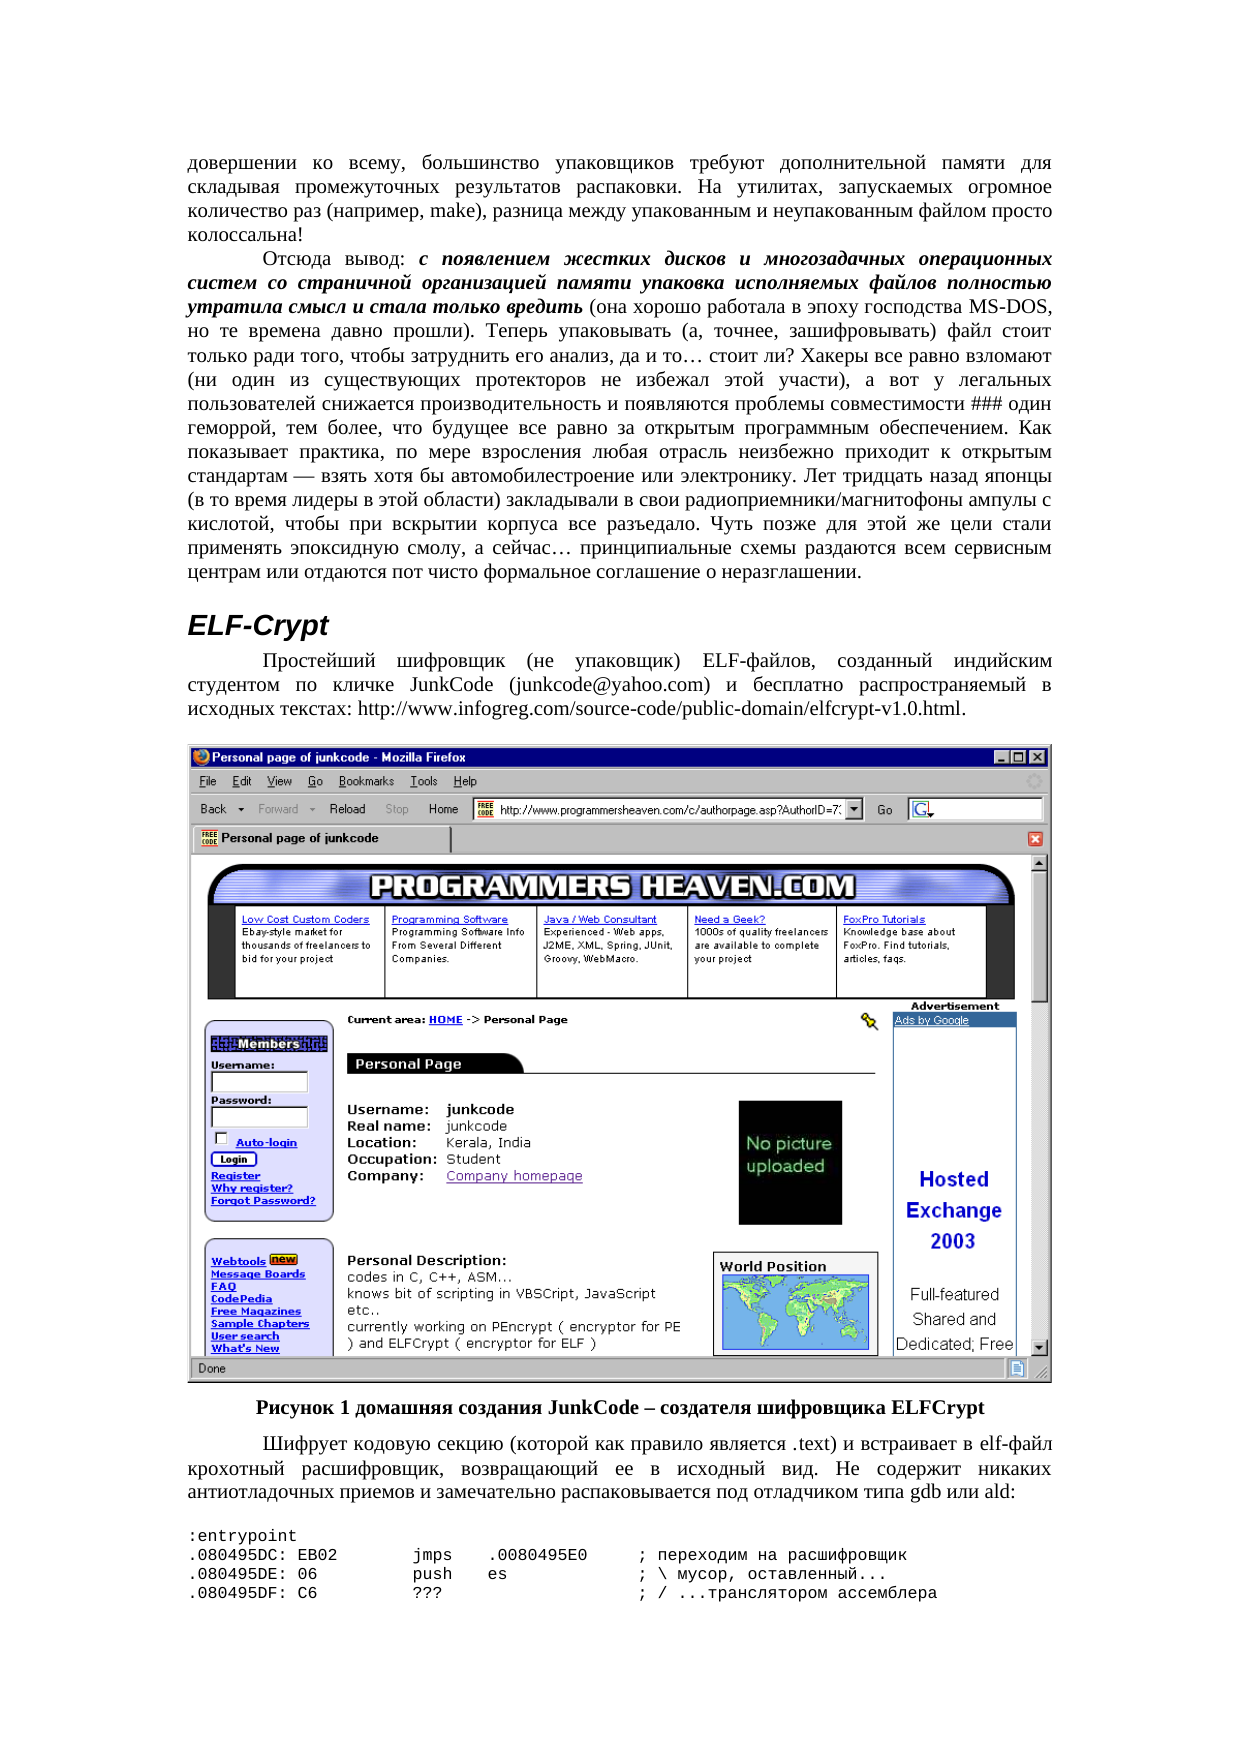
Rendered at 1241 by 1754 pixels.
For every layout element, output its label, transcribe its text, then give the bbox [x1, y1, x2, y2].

text Шифрует кодовую секцию (которой как правило является .text) и встраивает в elf-файл крохотный расшифровщик, возвращающий ее в исходный вид. Не содержит никаких антиотладочных приемов и замечательно распаковывается под отладчиком типа gdb или ald: [187, 1431, 1053, 1503]
text .080495DE: 06 push es ; \ мусор, оставленный... [187, 1565, 1053, 1584]
text Простейший шифровщик (не упаковщик) ELF-файлов, созданный индийским студентом по кличке JunkCode (junkcode@yahoo.com) и бесплатно распространяемый в исходных текстах: http://www.infogreg.com/source-code/public-domain/elfcrypt-v1.0.html. [187, 648, 1053, 720]
text довершении ко всему, большинство упаковщиков требуют дополнительной памяти для складывая промежуточных результатов распаковки. На утилитах, запускаемых огромное количество раз (например, make), разница между упакованным и неупакованным файлом просто колоссальна! [187, 150, 1053, 246]
text Рисунок 1 домашняя создания JunkCode – создателя шифровщика ELFCrypt [187, 1395, 1053, 1419]
text .080495DF: C6 ??? ; / ...транслятором ассемблера [187, 1584, 1053, 1603]
subtitle ELF-Crypt [187, 608, 1053, 642]
text Отсюда вывод: с появлением жестких дисков и многозадачных операционных систем со страничной организацией памяти упаковка исполняемых файлов полностью утратила смысл и стала только вредить (она хорошо работала в эпоху господства MS-DOS, но те времена давно прошли). Теперь упаковывать (а, точнее, зашифровывать) файл стоит только ради того, чтобы затруднить его анализ, да и то… стоит ли? Хакеры все равно взломают (ни один из существующих протекторов не избежал этой участи), а вот у легальных пользователей снижается производительность и появляются проблемы совместимости ### один геморрой, тем более, что будущее все равно за открытым программным обеспечением. Как показывает практика, по мере взросления любая отрасль неизбежно приходит к открытым стандартам — взять хотя бы автомобилестроение или электронику. Лет тридцать назад японцы (в то время лидеры в этой области) закладывали в свои радиоприемники/магнитофоны ампулы с кислотой, чтобы при вскрытии корпуса все разъедало. Чуть позже для этой же цели стали применять эпоксидную смолу, а сейчас… принципиальные схемы раздаются всем сервисным центрам или отдаются пот чисто формальное соглашение о неразглашении. [187, 246, 1053, 583]
picture [187, 744, 1052, 1383]
text .080495DC: EB02 jmps .0080495E0 ; переходим на расшифровщик [187, 1546, 1053, 1565]
text :entrypoint [187, 1528, 1053, 1546]
